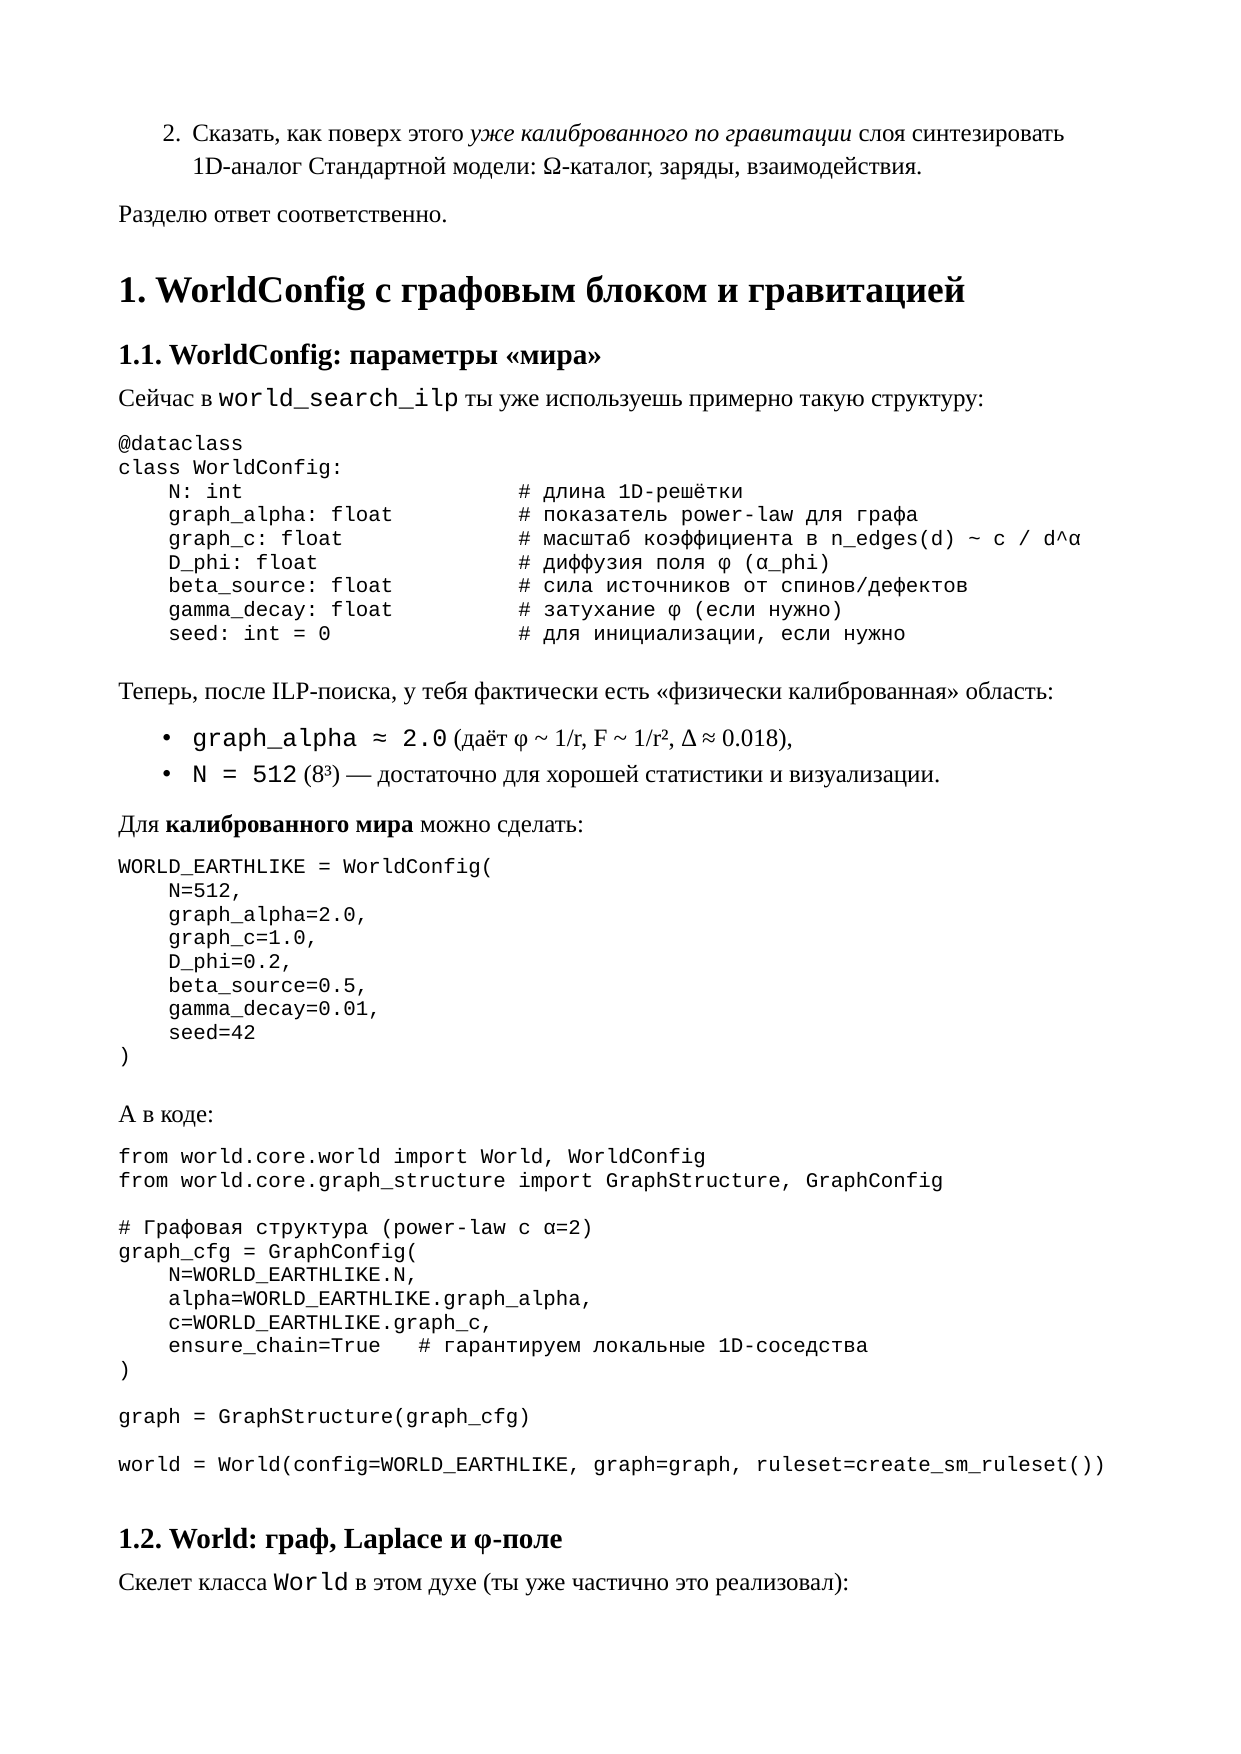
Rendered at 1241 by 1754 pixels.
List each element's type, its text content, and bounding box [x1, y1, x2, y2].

text Разделю ответ соответственно. [118, 199, 1122, 227]
text Сейчас в world_search_ilp ты уже используешь примерно такую структуру: [118, 383, 1122, 414]
text graph_c=1.0, [118, 927, 1122, 951]
list Сказать, как поверх этого уже калиброванного по гравитации слоя синтезировать 1D‑аналог Стандартной модели: Ω‑каталог, заряды, взаимодействия. [162, 118, 1122, 180]
text alpha=WORLD_EARTHLIKE.graph_alpha, [118, 1288, 1122, 1312]
list N = 512 (8³) — достаточно для хорошей статистики и визуализации. [162, 759, 1122, 789]
text D_phi=0.2, [118, 951, 1122, 974]
subtitle 1. WorldConfig с графовым блоком и гравитацией [118, 267, 1122, 310]
text N=WORLD_EARTHLIKE.N, [118, 1264, 1122, 1288]
text graph = GraphStructure(graph_cfg) [118, 1406, 1122, 1430]
text WORLD_EARTHLIKE = WorldConfig( [118, 856, 1122, 880]
text N=512, [118, 880, 1122, 904]
text graph_alpha=2.0, [118, 904, 1122, 927]
text beta_source=0.5, [118, 974, 1122, 998]
text from world.core.graph_structure import GraphStructure, GraphConfig [118, 1170, 1122, 1193]
text graph_cfg = GraphConfig( [118, 1241, 1122, 1264]
text beta_source: float # сила источников от спинов/дефектов [118, 575, 1122, 599]
text ) [118, 1359, 1122, 1383]
subtitle 1.2. World: граф, Laplace и φ‑поле [118, 1521, 1122, 1555]
text ) [118, 1046, 1122, 1069]
text c=WORLD_EARTHLIKE.graph_c, [118, 1312, 1122, 1335]
text D_phi: float # диффузия поля φ (α_phi) [118, 552, 1122, 575]
text graph_c: float # масштаб коэффициента в n_edges(d) ~ c / d^α [118, 528, 1122, 552]
text ensure_chain=True # гарантируем локальные 1D-соседства [118, 1335, 1122, 1359]
text from world.core.world import World, WorldConfig [118, 1146, 1122, 1170]
text Теперь, после ILP‑поиска, у тебя фактически есть «физически калиброванная» область: [118, 676, 1122, 704]
text Для калиброванного мира можно сделать: [118, 809, 1122, 837]
text graph_alpha: float # показатель power-law для графа [118, 504, 1122, 528]
text gamma_decay=0.01, [118, 998, 1122, 1022]
text @dataclass [118, 433, 1122, 457]
subtitle 1.1. WorldConfig: параметры «мира» [118, 337, 1122, 371]
text Скелет класса World в этом духе (ты уже частично это реализовал): [118, 1567, 1122, 1598]
text world = World(config=WORLD_EARTHLIKE, graph=graph, ruleset=create_sm_ruleset()) [118, 1454, 1122, 1477]
text А в коде: [118, 1099, 1122, 1127]
text N: int # длина 1D-решётки [118, 481, 1122, 504]
text # Графовая структура (power-law с α=2) [118, 1217, 1122, 1241]
text seed: int = 0 # для инициализации, если нужно [118, 623, 1122, 646]
list graph_alpha ≈ 2.0 (даёт φ ~ 1/r, F ~ 1/r², Δ ≈ 0.018), [162, 723, 1122, 754]
text seed=42 [118, 1022, 1122, 1046]
text class WorldConfig: [118, 457, 1122, 481]
text gamma_decay: float # затухание φ (если нужно) [118, 599, 1122, 623]
